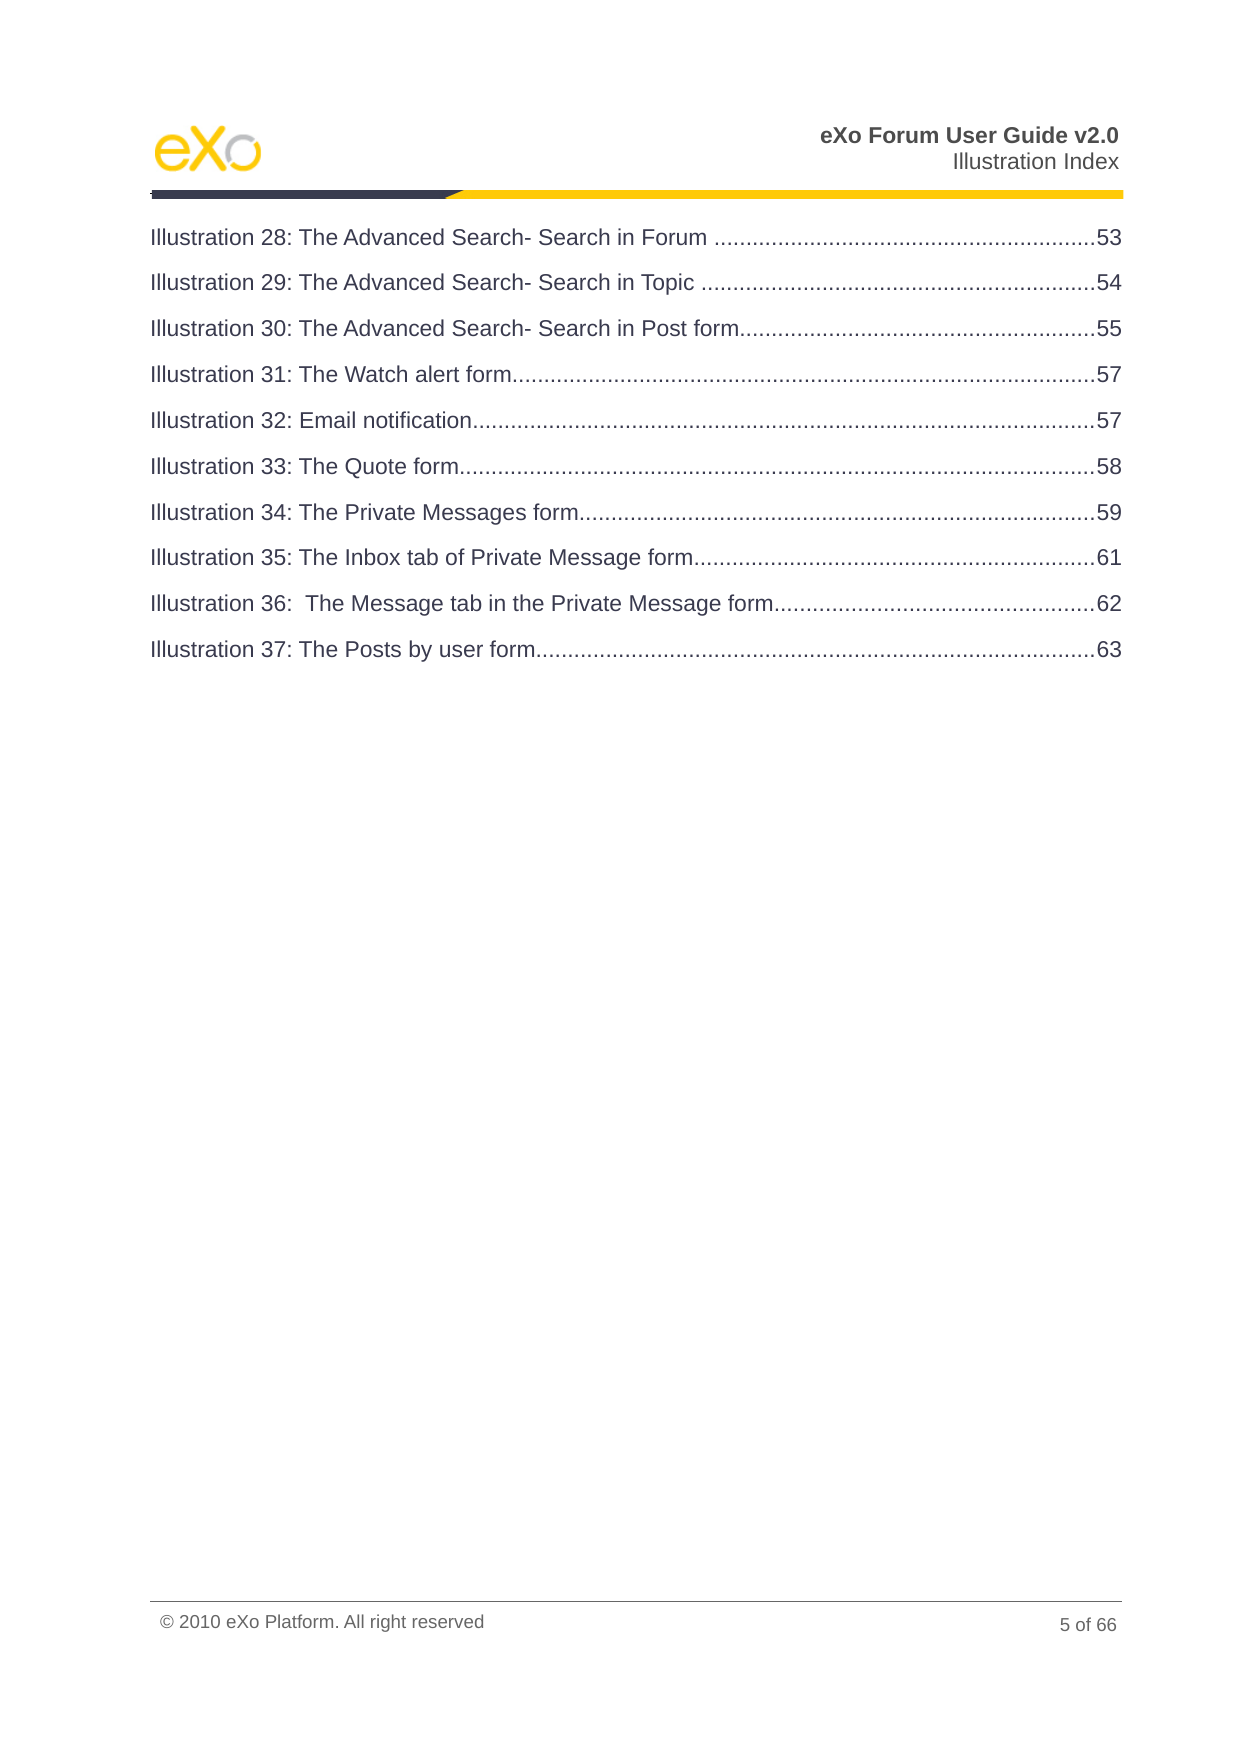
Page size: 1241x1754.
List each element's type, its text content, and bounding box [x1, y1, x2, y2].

text Illustration 31: The Watch alert form 57 [150, 361, 1122, 387]
text Illustration 29: The Advanced Search- Search in Topic 54 [150, 269, 1122, 296]
text Illustration 33: The Quote form 58 [150, 453, 1122, 479]
text Illustration 28: The Advanced Search- Search in Forum 53 [150, 223, 1122, 250]
text Illustration 34: The Private Messages form 59 [150, 498, 1122, 525]
text Illustration 37: The Posts by user form 63 [150, 636, 1122, 662]
text Illustration 32: Email notification 57 [150, 407, 1122, 433]
text Illustration 36: The Message tab in the Private Message form 62 [150, 590, 1122, 617]
text Illustration 35: The Inbox tab of Private Message form 61 [150, 544, 1122, 571]
text Illustration 30: The Advanced Search- Search in Post form 55 [150, 315, 1122, 342]
picture [155, 125, 262, 172]
picture [151, 190, 1124, 199]
